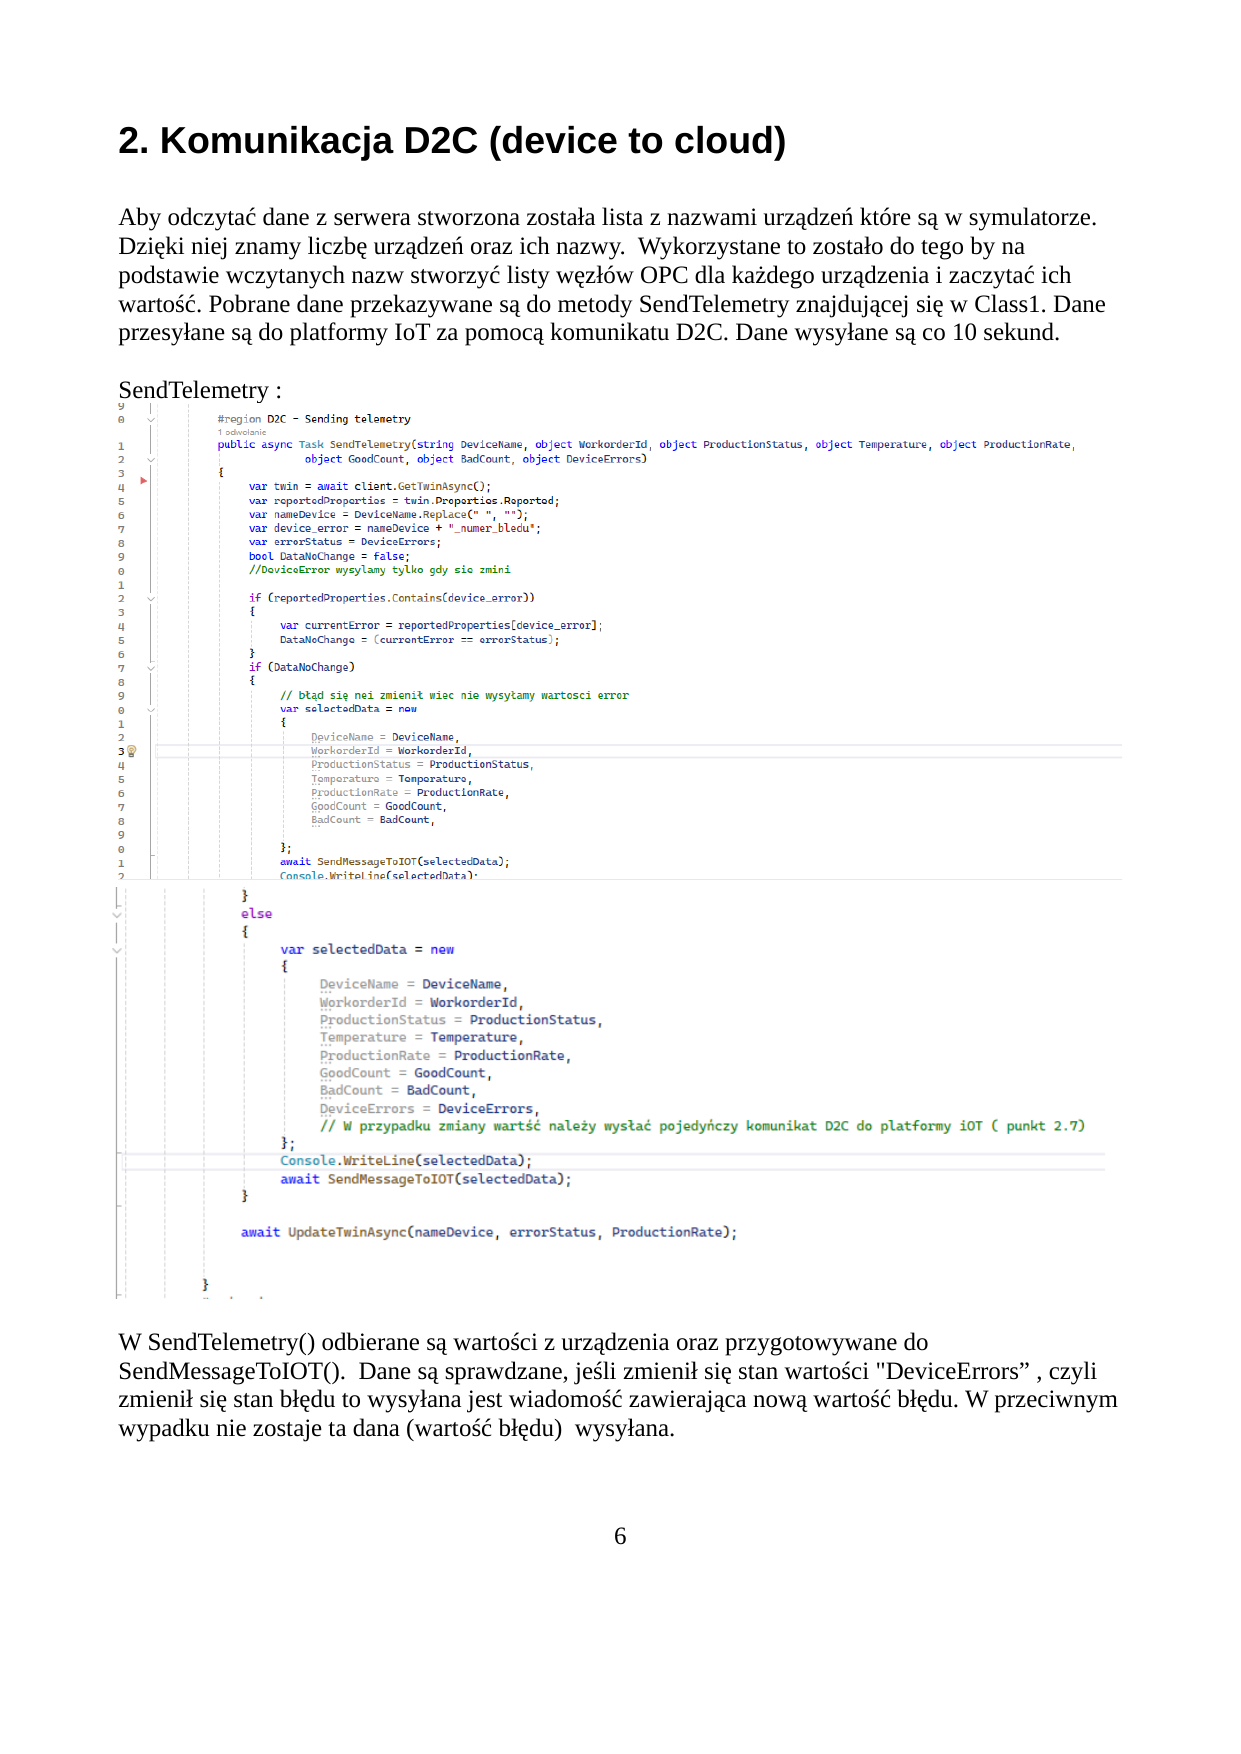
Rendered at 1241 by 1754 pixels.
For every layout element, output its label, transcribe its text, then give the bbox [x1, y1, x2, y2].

text SendTelemetry : [118, 375, 1122, 403]
subtitle 2. Komunikacja D2C (device to cloud) [118, 118, 1122, 161]
text Aby odczytać dane z serwera stworzona została lista z nazwami urządzeń które są w symulatorze. Dzięki niej znamy liczbę urządzeń oraz ich nazwy. Wykorzystane to zostało do tego by na podstawie wczytanych nazw stworzyć listy węzłów OPC dla każdego urządzenia i zaczytać ich wartość. Pobrane dane przekazywane są do metody SendTelemetry znajdującej się w Class1. Dane przesyłane są do platformy IoT za pomocą komunikatu D2C. Dane wysyłane są co 10 sekund. [118, 202, 1122, 346]
picture [118, 403, 1123, 880]
picture [101, 887, 1105, 1299]
text W SendTelemetry() odbierane są wartości z urządzenia oraz przygotowywane do SendMessageToIOT(). Dane są sprawdzane, jeśli zmienił się stan wartości "DeviceErrors” , czyli zmienił się stan błędu to wysyłana jest wiadomość zawierająca nową wartość błędu. W przeciwnym wypadku nie zostaje ta dana (wartość błędu) wysyłana. [118, 1327, 1122, 1442]
